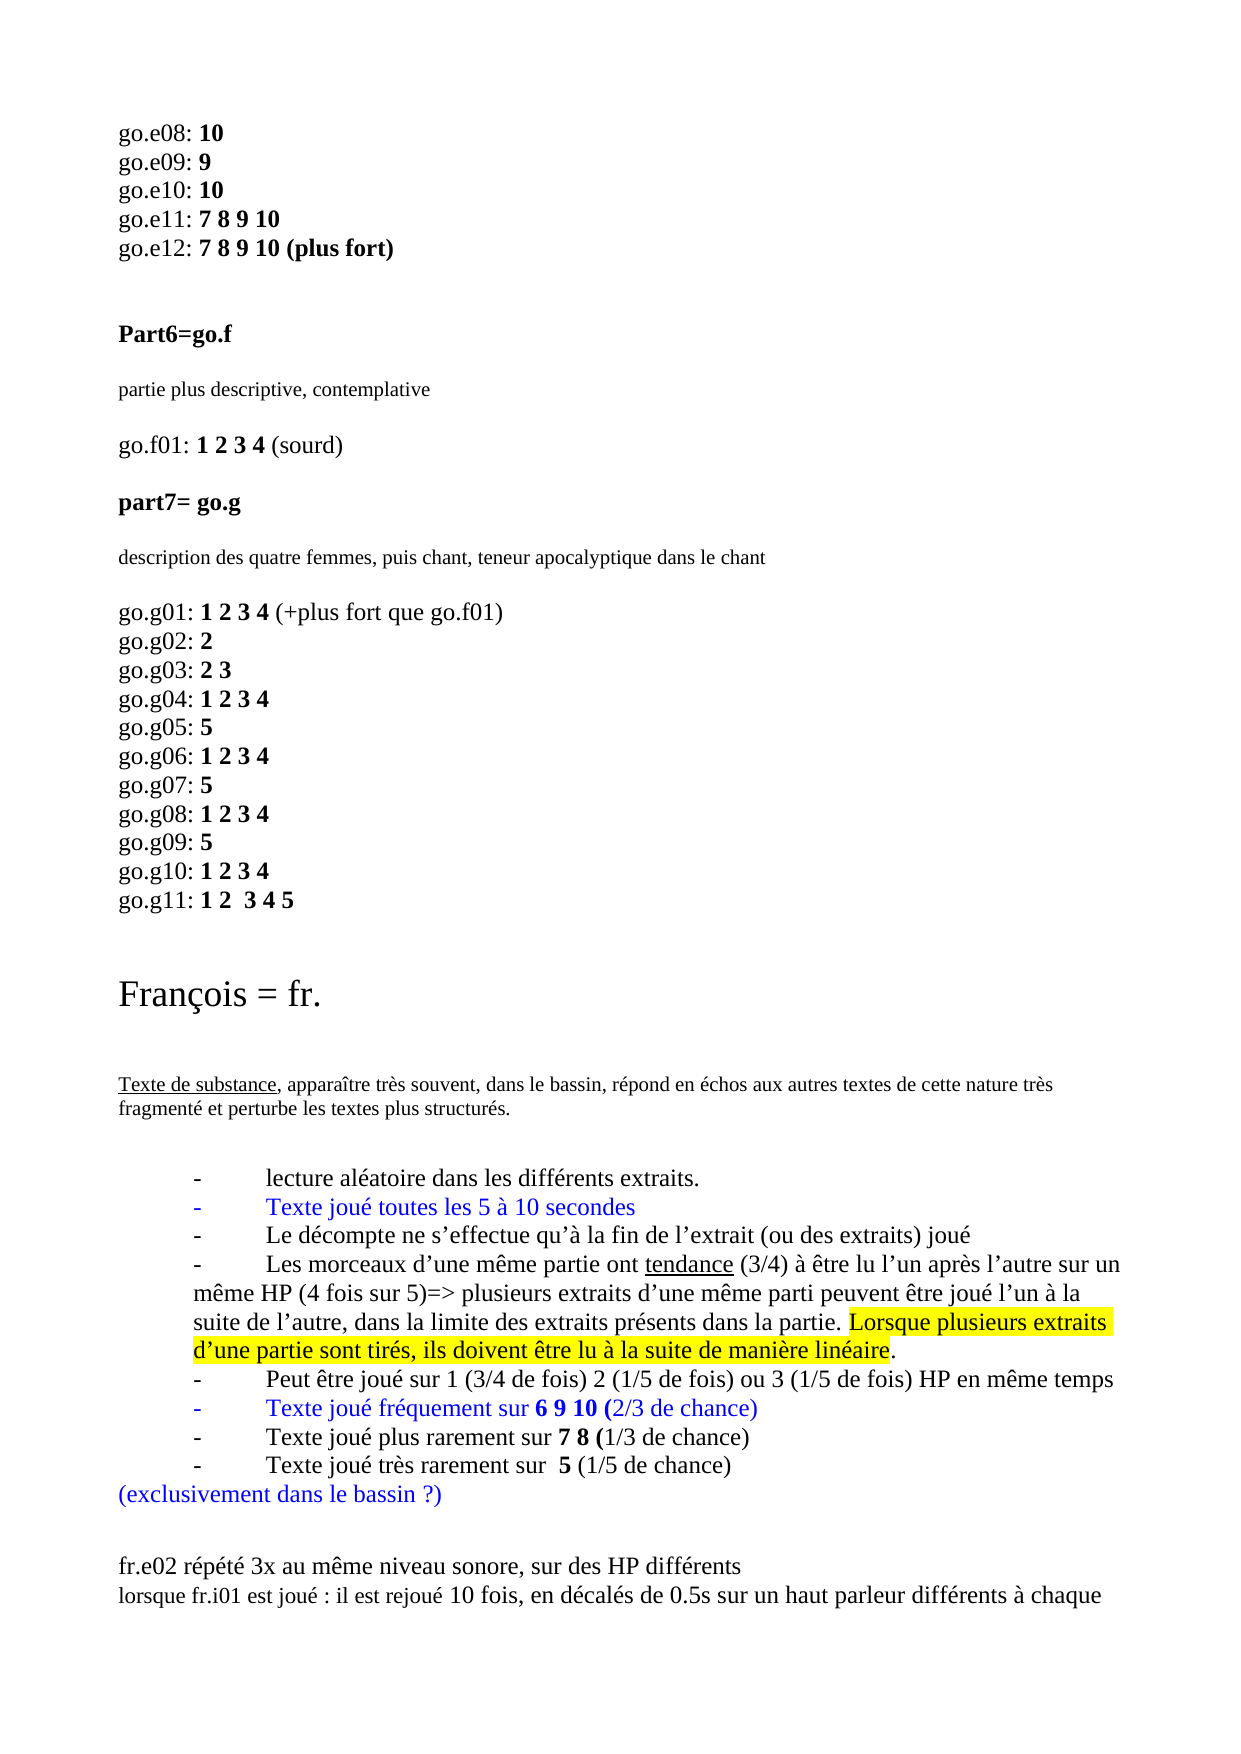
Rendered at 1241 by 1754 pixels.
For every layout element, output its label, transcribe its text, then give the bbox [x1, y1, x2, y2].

list Texte joué très rarement sur 5 (1/5 de chance) [193, 1451, 1122, 1479]
text go.e09: 9 [118, 147, 1122, 176]
text go.g06: 1 2 3 4 [118, 741, 1122, 770]
list Peut être joué sur 1 (3/4 de fois) 2 (1/5 de fois) ou 3 (1/5 de fois) HP en même temps [193, 1364, 1122, 1393]
text fr.e02 répété 3x au même niveau sonore, sur des HP différents [118, 1551, 1122, 1580]
text partie plus descriptive, contemplative [118, 377, 1122, 401]
text go.f01: 1 2 3 4 (sourd) [118, 430, 1122, 458]
list Texte joué fréquement sur 6 9 10 (2/3 de chance) [193, 1393, 1122, 1422]
list Les morceaux d’une même partie ont tendance (3/4) à être lu l’un après l’autre sur un même HP (4 fois sur 5)=> plusieurs extraits d’une même parti peuvent être joué l’un à la suite de l’autre, dans la limite des extraits présents dans la partie. Lorsque plusieurs extraits d’une partie sont tirés, ils doivent être lu à la suite de manière linéaire. [193, 1249, 1122, 1364]
text go.g07: 5 [118, 770, 1122, 799]
text go.e08: 10 [118, 118, 1122, 147]
text go.g10: 1 2 3 4 [118, 856, 1122, 885]
text go.g02: 2 [118, 626, 1122, 655]
list Texte joué toutes les 5 à 10 secondes [193, 1192, 1122, 1221]
text go.g11: 1 2 3 4 5 [118, 885, 1122, 914]
text go.g09: 5 [118, 827, 1122, 856]
text François = fr. [118, 971, 1122, 1014]
text (exclusivement dans le bassin ?) [118, 1479, 1122, 1508]
text go.e11: 7 8 9 10 [118, 204, 1122, 233]
text go.g08: 1 2 3 4 [118, 799, 1122, 827]
list lecture aléatoire dans les différents extraits. [193, 1163, 1122, 1192]
text description des quatre femmes, puis chant, teneur apocalyptique dans le chant [118, 545, 1122, 569]
text go.e12: 7 8 9 10 (plus fort) [118, 233, 1122, 262]
text lorsque fr.i01 est joué : il est rejoué 10 fois, en décalés de 0.5s sur un haut parleur différents à chaque [118, 1580, 1122, 1609]
text go.g01: 1 2 3 4 (+plus fort que go.f01) [118, 597, 1122, 626]
text Texte de substance, apparaître très souvent, dans le bassin, répond en échos aux autres textes de cette nature très fragmenté et perturbe les textes plus structurés. [118, 1072, 1122, 1120]
text go.g04: 1 2 3 4 [118, 684, 1122, 712]
text Part6=go.f [118, 319, 1122, 348]
text go.g03: 2 3 [118, 655, 1122, 684]
text go.g05: 5 [118, 712, 1122, 741]
list Le décompte ne s’effectue qu’à la fin de l’extrait (ou des extraits) joué [193, 1221, 1122, 1249]
list Texte joué plus rarement sur 7 8 (1/3 de chance) [193, 1422, 1122, 1451]
text part7= go.g [118, 487, 1122, 516]
text go.e10: 10 [118, 176, 1122, 204]
